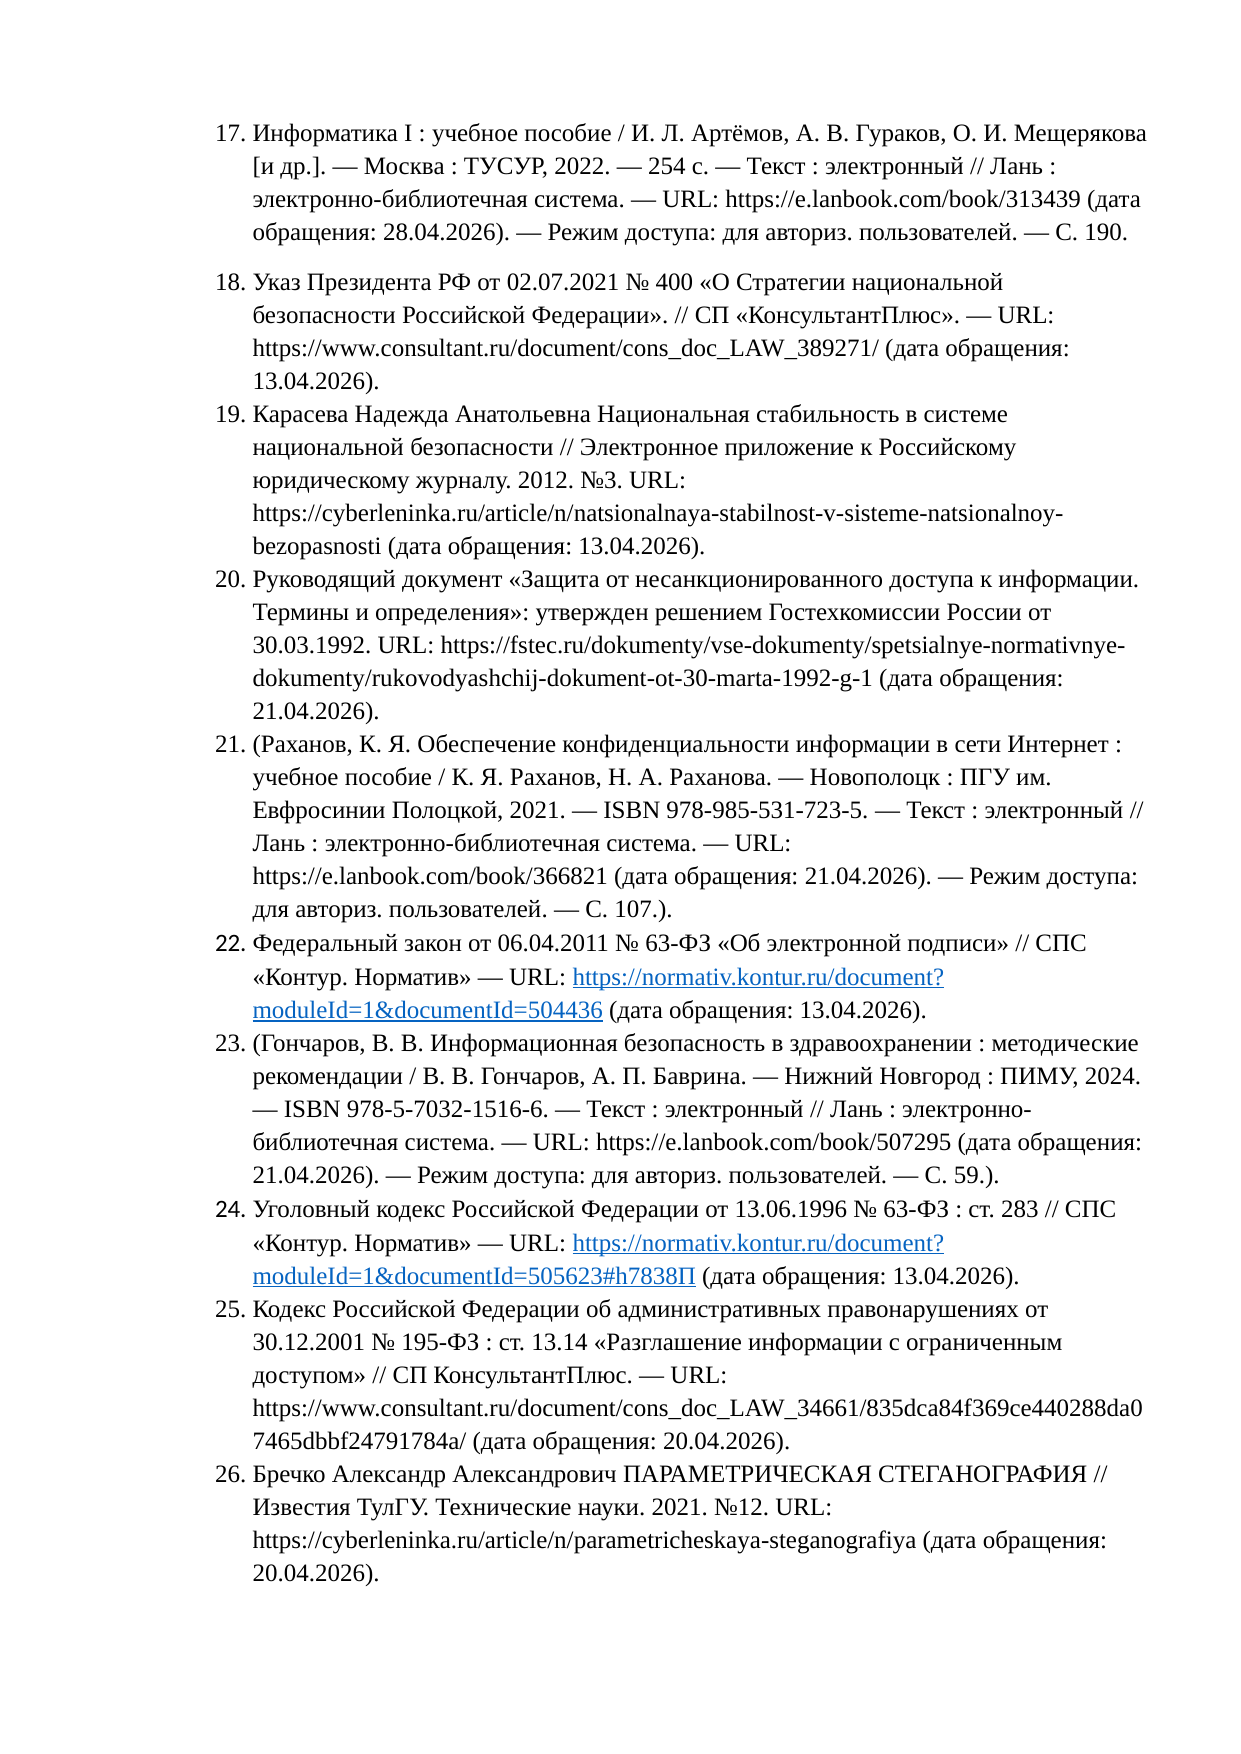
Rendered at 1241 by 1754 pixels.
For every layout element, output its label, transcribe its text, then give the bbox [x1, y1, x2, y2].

list (Раханов, К. Я. Обеспечение конфиденциальности информации в сети Интернет : учебное пособие / К. Я. Раханов, Н. А. Раханова. — Новополоцк : ПГУ им. Евфросинии Полоцкой, 2021. — ISBN 978-985-531-723-5. — Текст : электронный // Лань : электронно-библиотечная система. — URL: https://e.lanbook.com/book/366821 (дата обращения: 21.04.2026). — Режим доступа: для авториз. пользователей. — С. 107.). [215, 729, 1152, 923]
list (Гончаров, В. В. Информационная безопасность в здравоохранении : методические рекомендации / В. В. Гончаров, А. П. Баврина. — Нижний Новгород : ПИМУ, 2024. — ISBN 978-5-7032-1516-6. — Текст : электронный // Лань : электронно-библиотечная система. — URL: https://e.lanbook.com/book/507295 (дата обращения: 21.04.2026). — Режим доступа: для авториз. пользователей. — С. 59.). [215, 1028, 1152, 1189]
list Информатика I : учебное пособие / И. Л. Артёмов, А. В. Гураков, О. И. Мещерякова [и др.]. — Москва : ТУСУР, 2022. — 254 с. — Текст : электронный // Лань : электронно-библиотечная система. — URL: https://e.lanbook.com/book/313439 (дата обращения: 28.04.2026). — Режим доступа: для авториз. пользователей. — С. 190. [215, 118, 1152, 246]
list Уголовный кодекс Российской Федерации от 13.06.1996 № 63-ФЗ : ст. 283 // СПС «Контур. Норматив» — URL: https://normativ.kontur.ru/document?moduleId=1&documentId=505623#h7838П (дата обращения: 13.04.2026). [215, 1193, 1152, 1290]
list Указ Президента РФ от 02.07.2021 № 400 «О Стратегии национальной безопасности Российской Федерации». // СП «КонсультантПлюс». — URL: https://www.consultant.ru/document/cons_doc_LAW_389271/ (дата обращения: 13.04.2026). [215, 267, 1152, 395]
list Карасева Надежда Анатольевна Национальная стабильность в системе национальной безопасности // Электронное приложение к Российскому юридическому журналу. 2012. №3. URL: https://cyberleninka.ru/article/n/natsionalnaya-stabilnost-v-sisteme-natsionalnoy-bezopasnosti (дата обращения: 13.04.2026). [215, 399, 1152, 560]
list Руководящий документ «Защита от несанкционированного доступа к информации. Термины и определения»: утвержден решением Гостехкомиссии России от 30.03.1992. URL: https://fstec.ru/dokumenty/vse-dokumenty/spetsialnye-normativnye-dokumenty/rukovodyashchij-dokument-ot-30-marta-1992-g-1 (дата обращения: 21.04.2026). [215, 564, 1152, 725]
list Кодекс Российской Федерации об административных правонарушениях от 30.12.2001 № 195-ФЗ : ст. 13.14 «Разглашение информации с ограниченным доступом» // СП КонсультантПлюс. — URL: https://www.consultant.ru/document/cons_doc_LAW_34661/835dca84f369ce440288da07465dbbf24791784a/ (дата обращения: 20.04.2026). [215, 1294, 1152, 1455]
list Бречко Александр Александрович ПАРАМЕТРИЧЕСКАЯ СТЕГАНОГРАФИЯ // Известия ТулГУ. Технические науки. 2021. №12. URL: https://cyberleninka.ru/article/n/parametricheskaya-steganografiya (дата обращения: 20.04.2026). [215, 1459, 1152, 1587]
list Федеральный закон от 06.04.2011 № 63-ФЗ «Об электронной подписи» // СПС «Контур. Норматив» — URL: https://normativ.kontur.ru/document?moduleId=1&documentId=504436 (дата обращения: 13.04.2026). [215, 927, 1152, 1024]
